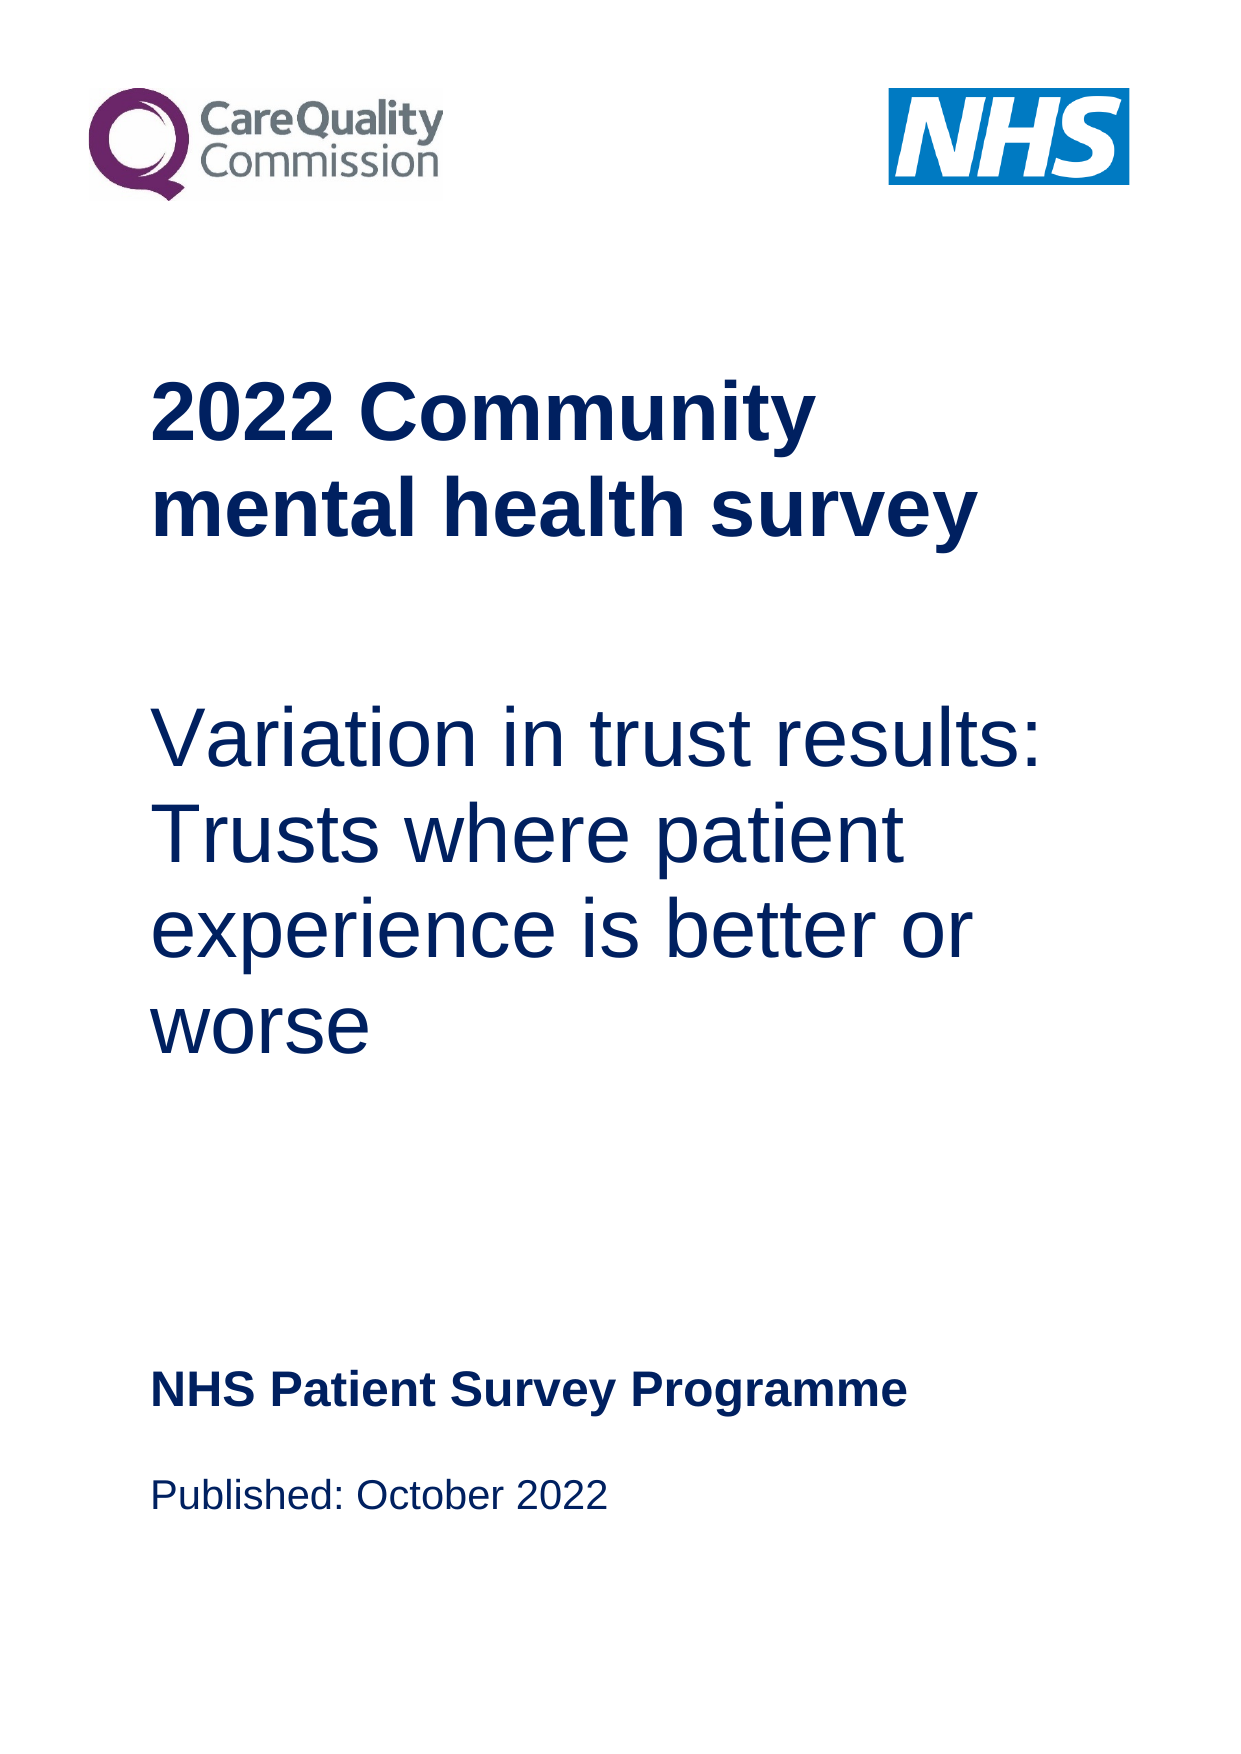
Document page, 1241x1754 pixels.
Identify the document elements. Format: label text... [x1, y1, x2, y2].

text Published: October 2022 [150, 1471, 1090, 1518]
text Variation in trust results: Trusts where patient experience is better or worse [150, 688, 1090, 1071]
text NHS Patient Survey Programme [150, 1359, 1090, 1416]
text 2022 Community mental health survey [150, 362, 1090, 554]
